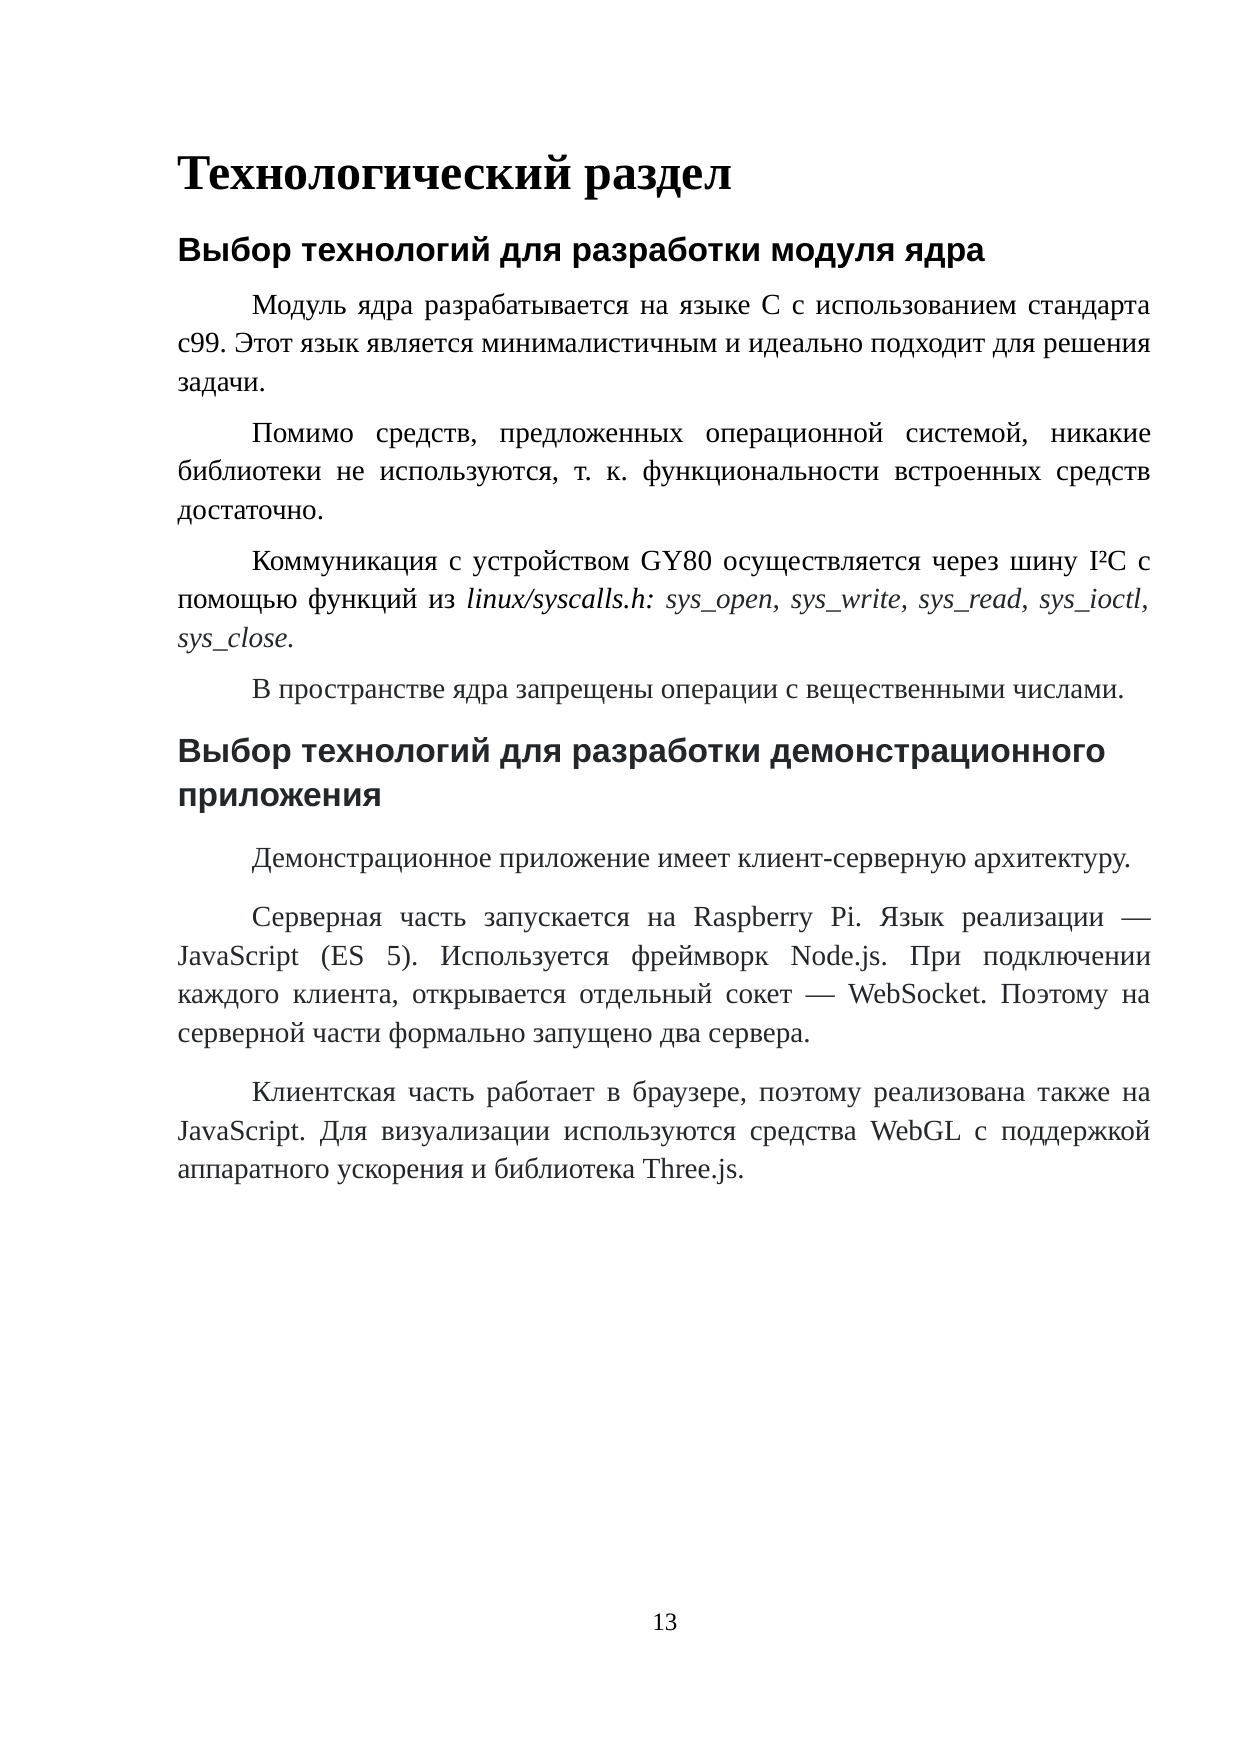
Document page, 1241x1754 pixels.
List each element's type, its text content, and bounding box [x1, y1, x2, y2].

text Помимо средств, предложенных операционной системой, никакие библиотеки не используются, т. к. функциональности встроенных средств достаточно. [177, 415, 1152, 526]
text Модуль ядра разрабатывается на языке C с использованием стандарта c99. Этот язык является минималистичным и идеально подходит для решения задачи. [177, 287, 1152, 397]
subtitle Выбор технологий для разработки модуля ядра [177, 230, 1152, 269]
subtitle Клиентская часть работает в браузере, поэтому реализована также на JavaScript. Для визуализации используются средства WebGL с поддержкой аппаратного ускорения и библиотека Three.js. [177, 1074, 1152, 1185]
subtitle Серверная часть запускается на Raspberry Pi. Язык реализации — JavaScript (ES 5). Используется фреймворк Node.js. При подключении каждого клиента, открывается отдельный сокет — WebSocket. Поэтому на серверной части формально запущено два сервера. [177, 899, 1152, 1049]
subtitle Выбор технологий для разработки демонстрационного приложения [177, 731, 1152, 814]
text В пространстве ядра запрещены операции с вещественными числами. [177, 671, 1152, 705]
subtitle Демонстрационное приложение имеет клиент-серверную архитектуру. [177, 840, 1152, 874]
text Коммуникация с устройством GY80 осуществляется через шину I²C с помощью функций из linux/syscalls.h: sys_open, sys_write, sys_read, sys_ioctl, sys_close. [177, 543, 1152, 654]
subtitle Технологический раздел [177, 143, 1152, 201]
